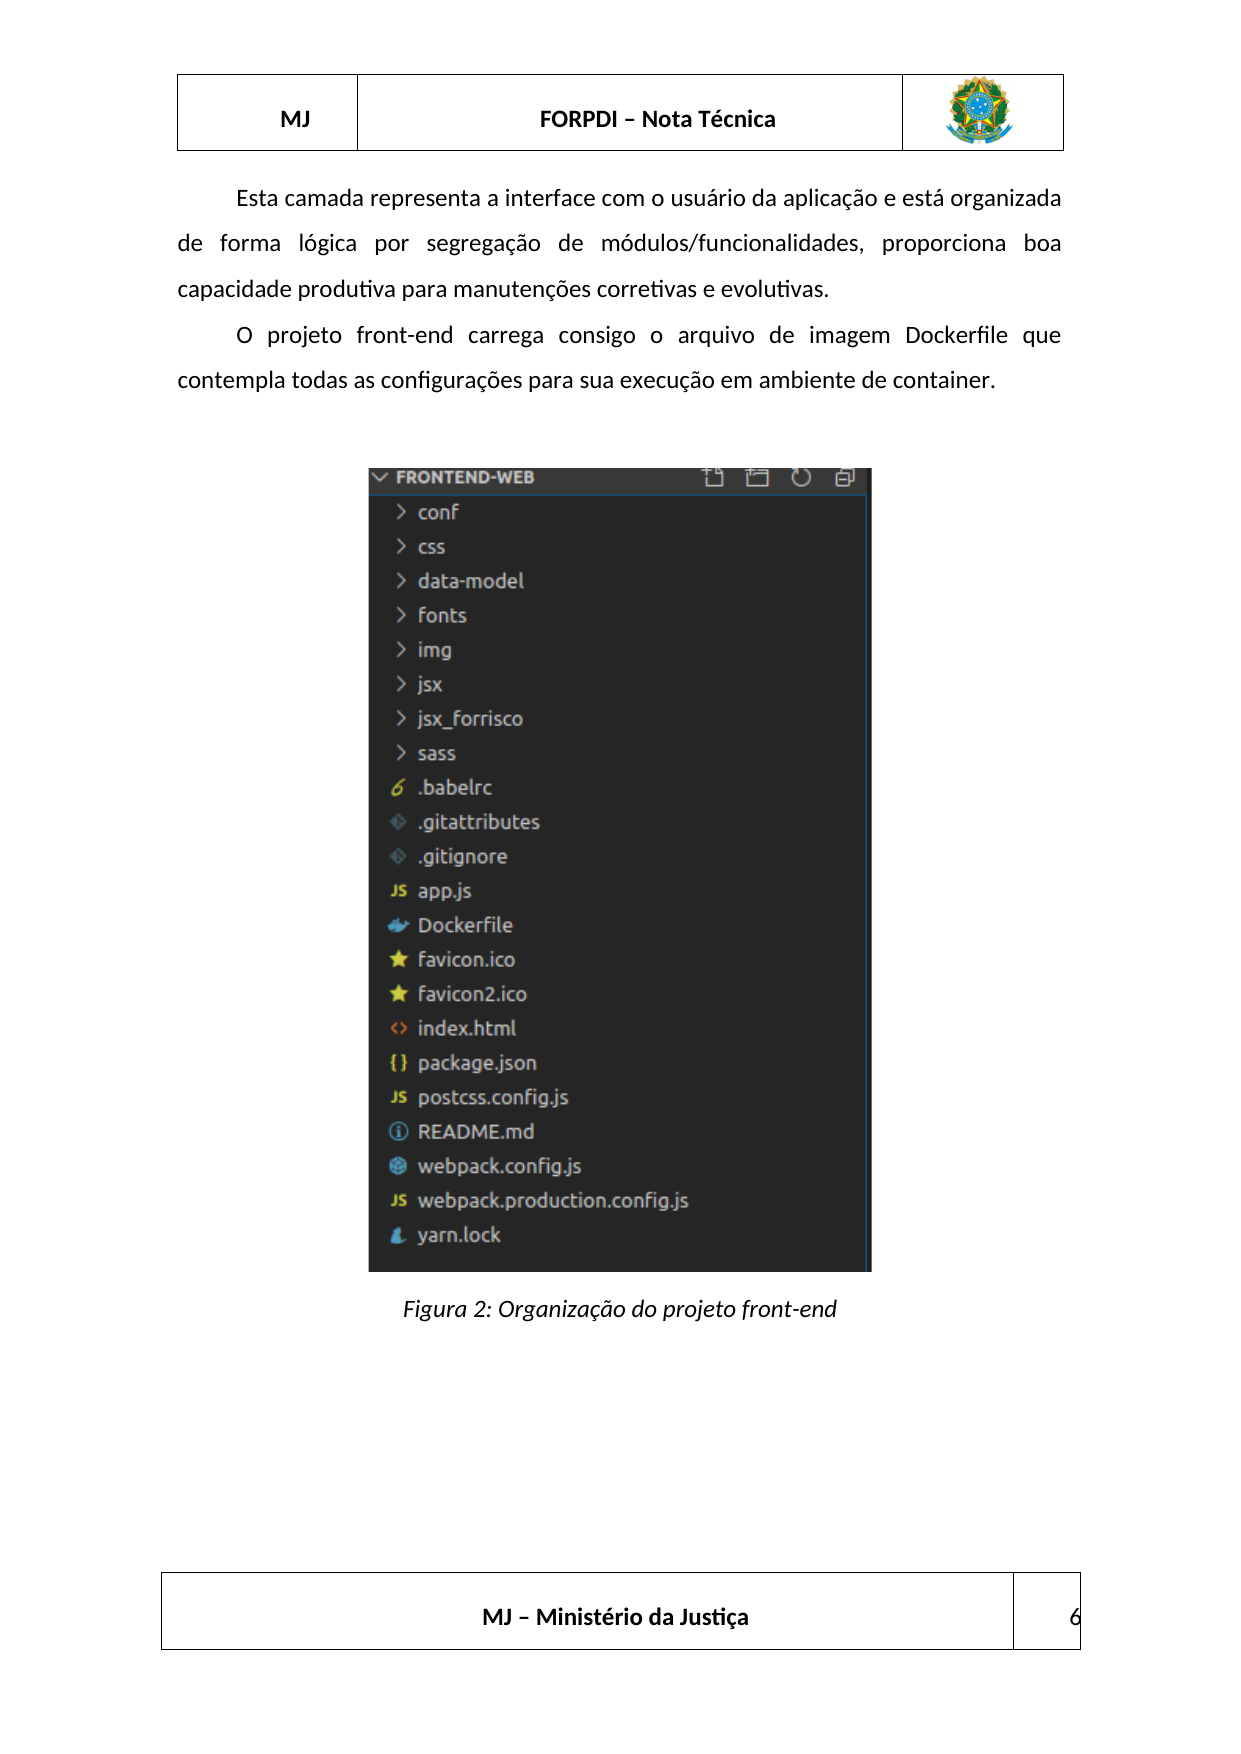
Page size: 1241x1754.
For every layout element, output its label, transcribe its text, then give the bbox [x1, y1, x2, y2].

text Esta camada representa a interface com o usuário da aplicação e está organizada de forma lógica por segregação de módulos/funcionalidades, proporciona boa capacidade produtiva para manutenções corretivas e evolutivas. [177, 258, 1063, 304]
text O projeto front-end carrega consigo o arquivo de imagem Dockerfile que contempla todas as configurações para sua execução em ambiente de container. [177, 319, 1063, 395]
text Esta camada representa a interface com o usuário da aplicação e está organizada de forma lógica por segregação de módulos/funcionalidades, proporciona boa capacidade produtiva para manutenções corretivas e evolutivas. [177, 182, 1063, 228]
picture [368, 468, 872, 1272]
text Figura 2: Organização do projeto front-end [368, 1272, 872, 1324]
picture [944, 75, 1020, 149]
